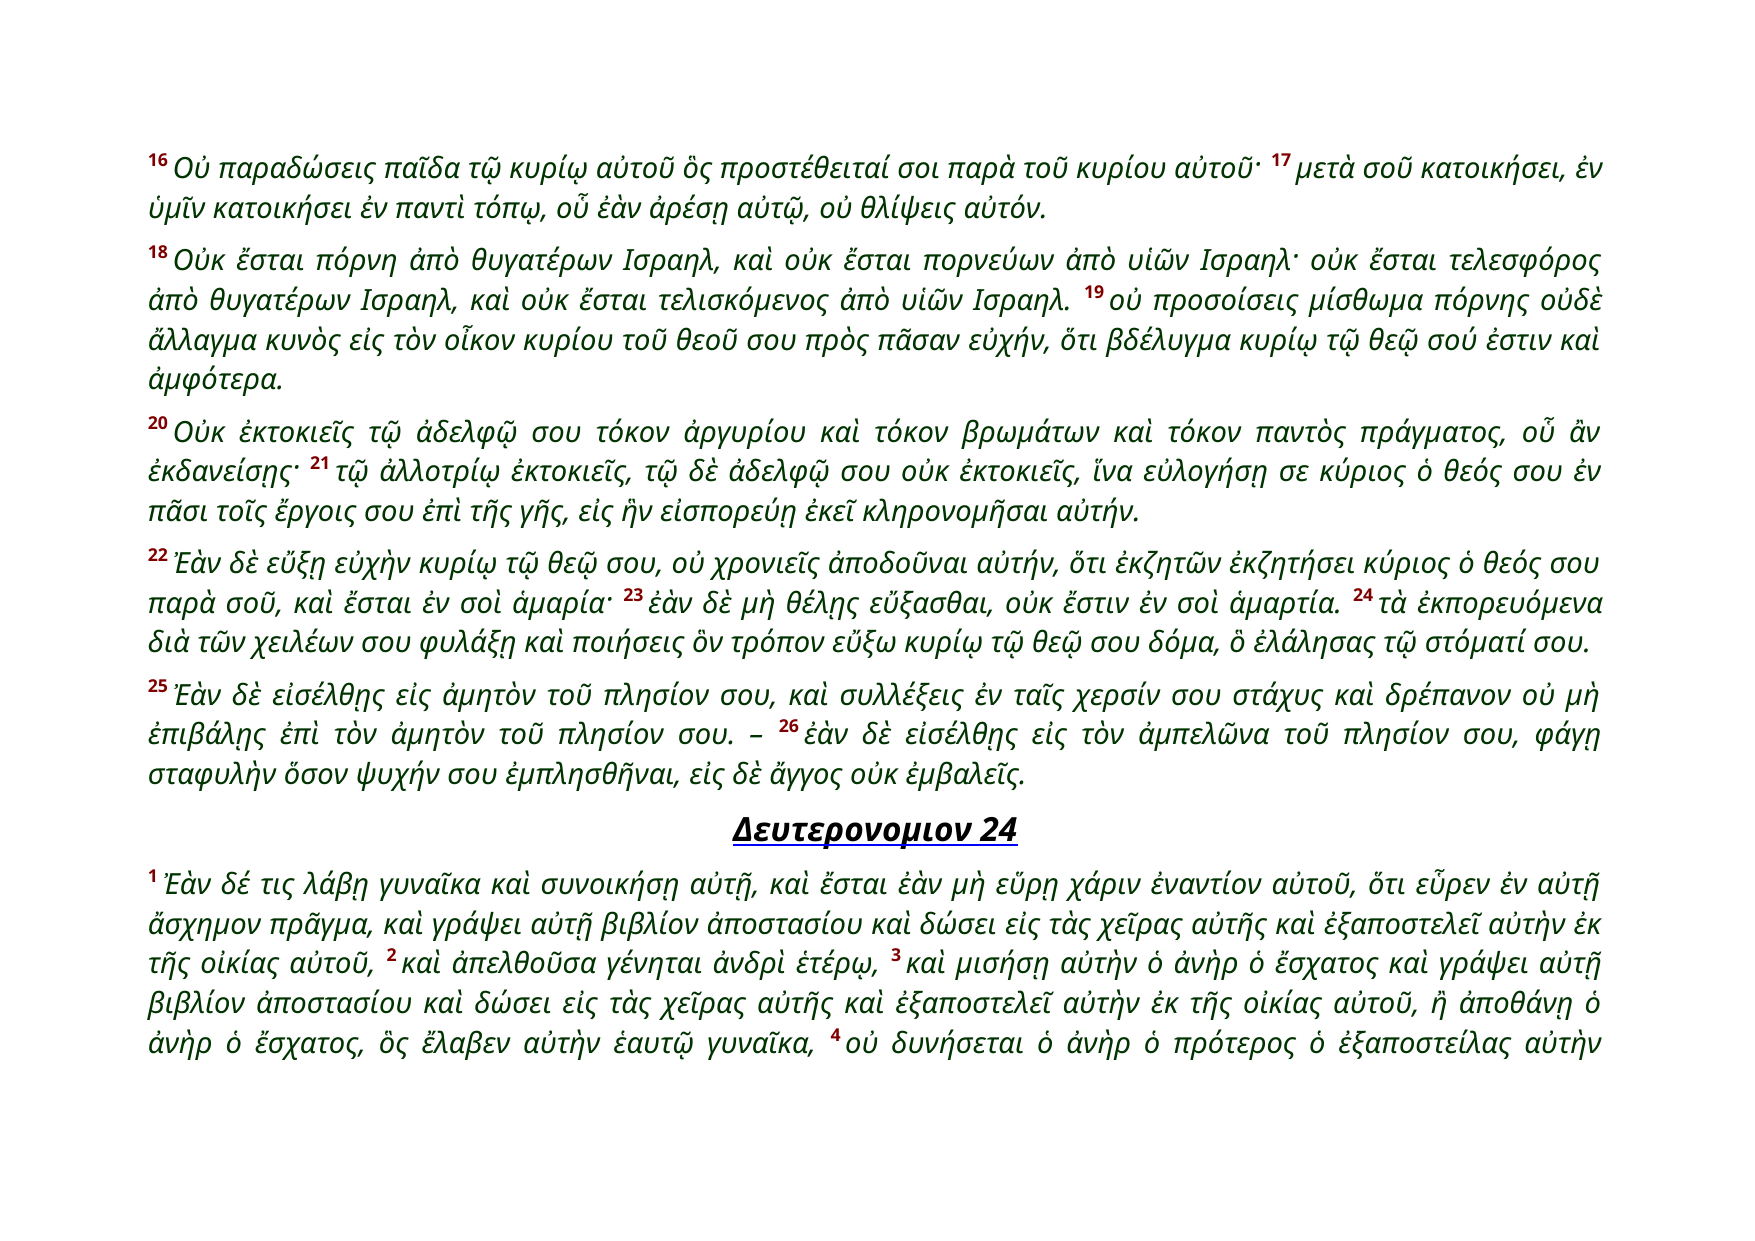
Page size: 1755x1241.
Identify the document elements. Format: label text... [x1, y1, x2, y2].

text 22 Ἐὰν δὲ εὔξῃ εὐχὴν κυρίῳ τῷ θεῷ σου, οὐ χρονιεῖς ἀποδοῦναι αὐτήν, ὅτι ἐκζητῶν ἐκζητήσει κύριος ὁ θεός σου παρὰ σοῦ, καὶ ἔσται ἐν σοὶ ἁμαρία· 23 ἐὰν δὲ μὴ θέλῃς εὔξασθαι, οὐκ ἔστιν ἐν σοὶ ἁμαρτία. 24 τὰ ἐκπορευόμενα διὰ τῶν χειλέων σου φυλάξῃ καὶ ποιήσεις ὃν τρόπον εὔξω κυρίῳ τῷ θεῷ σου δόμα, ὃ ἐλάλησας τῷ στόματί σου. [148, 542, 1606, 661]
text Δευτερονομιον 24 [148, 806, 1606, 851]
text 1 Ἐὰν δέ τις λάβῃ γυναῖκα καὶ συνοικήσῃ αὐτῇ, καὶ ἔσται ἐὰν μὴ εὕρῃ χάριν ἐναντίον αὐτοῦ, ὅτι εὗρεν ἐν αὐτῇ ἄσχημον πρᾶγμα, καὶ γράψει αὐτῇ βιβλίον ἀποστασίου καὶ δώσει εἰς τὰς χεῖρας αὐτῆς καὶ ἐξαποστελεῖ αὐτὴν ἐκ τῆς οἰκίας αὐτοῦ, 2 καὶ ἀπελθοῦσα γένηται ἀνδρὶ ἑτέρῳ, 3 καὶ μισήσῃ αὐτὴν ὁ ἀνὴρ ὁ ἔσχατος καὶ γράψει αὐτῇ βιβλίον ἀποστασίου καὶ δώσει εἰς τὰς χεῖρας αὐτῆς καὶ ἐξαποστελεῖ αὐτὴν ἐκ τῆς οἰκίας αὐτοῦ, ἢ ἀποθάνῃ ὁ ἀνὴρ ὁ ἔσχατος, ὃς ἔλαβεν αὐτὴν ἑαυτῷ γυναῖκα, 4 οὐ δυνήσεται ὁ ἀνὴρ ὁ πρότερος ὁ ἐξαποστείλας αὐτὴν [148, 863, 1606, 1062]
text 25 Ἐὰν δὲ εἰσέλθῃς εἰς ἀμητὸν τοῦ πλησίον σου, καὶ συλλέξεις ἐν ταῖς χερσίν σου στάχυς καὶ δρέπανον οὐ μὴ ἐπιβάλῃς ἐπὶ τὸν ἀμητὸν τοῦ πλησίον σου. – 26 ἐὰν δὲ εἰσέλθῃς εἰς τὸν ἀμπελῶνα τοῦ πλησίον σου, φάγῃ σταφυλὴν ὅσον ψυχήν σου ἐμπλησθῆναι, εἰς δὲ ἄγγος οὐκ ἐμβαλεῖς. [148, 674, 1606, 793]
text 16 Οὐ παραδώσεις παῖδα τῷ κυρίῳ αὐτοῦ ὃς προστέθειταί σοι παρὰ τοῦ κυρίου αὐτοῦ· 17 μετὰ σοῦ κατοικήσει, ἐν ὑμῖν κατοικήσει ἐν παντὶ τόπῳ, οὗ ἐὰν ἀρέσῃ αὐτῷ, οὐ θλίψεις αὐτόν. [148, 148, 1606, 227]
text 18 Οὐκ ἔσται πόρνη ἀπὸ θυγατέρων Ισραηλ, καὶ οὐκ ἔσται πορνεύων ἀπὸ υἱῶν Ισραηλ· οὐκ ἔσται τελεσφόρος ἀπὸ θυγατέρων Ισραηλ, καὶ οὐκ ἔσται τελισκόμενος ἀπὸ υἱῶν Ισραηλ. 19 οὐ προσοίσεις μίσθωμα πόρνης οὐδὲ ἄλλαγμα κυνὸς εἰς τὸν οἶκον κυρίου τοῦ θεοῦ σου πρὸς πᾶσαν εὐχήν, ὅτι βδέλυγμα κυρίῳ τῷ θεῷ σού ἐστιν καὶ ἀμφότερα. [148, 239, 1606, 398]
text 20 Οὐκ ἐκτοκιεῖς τῷ ἀδελφῷ σου τόκον ἀργυρίου καὶ τόκον βρωμάτων καὶ τόκον παντὸς πράγματος, οὗ ἂν ἐκδανείσῃς· 21 τῷ ἀλλοτρίῳ ἐκτοκιεῖς, τῷ δὲ ἀδελφῷ σου οὐκ ἐκτοκιεῖς, ἵνα εὐλογήσῃ σε κύριος ὁ θεός σου ἐν πᾶσι τοῖς ἔργοις σου ἐπὶ τῆς γῆς, εἰς ἣν εἰσπορεύῃ ἐκεῖ κληρονομῆσαι αὐτήν. [148, 411, 1606, 530]
